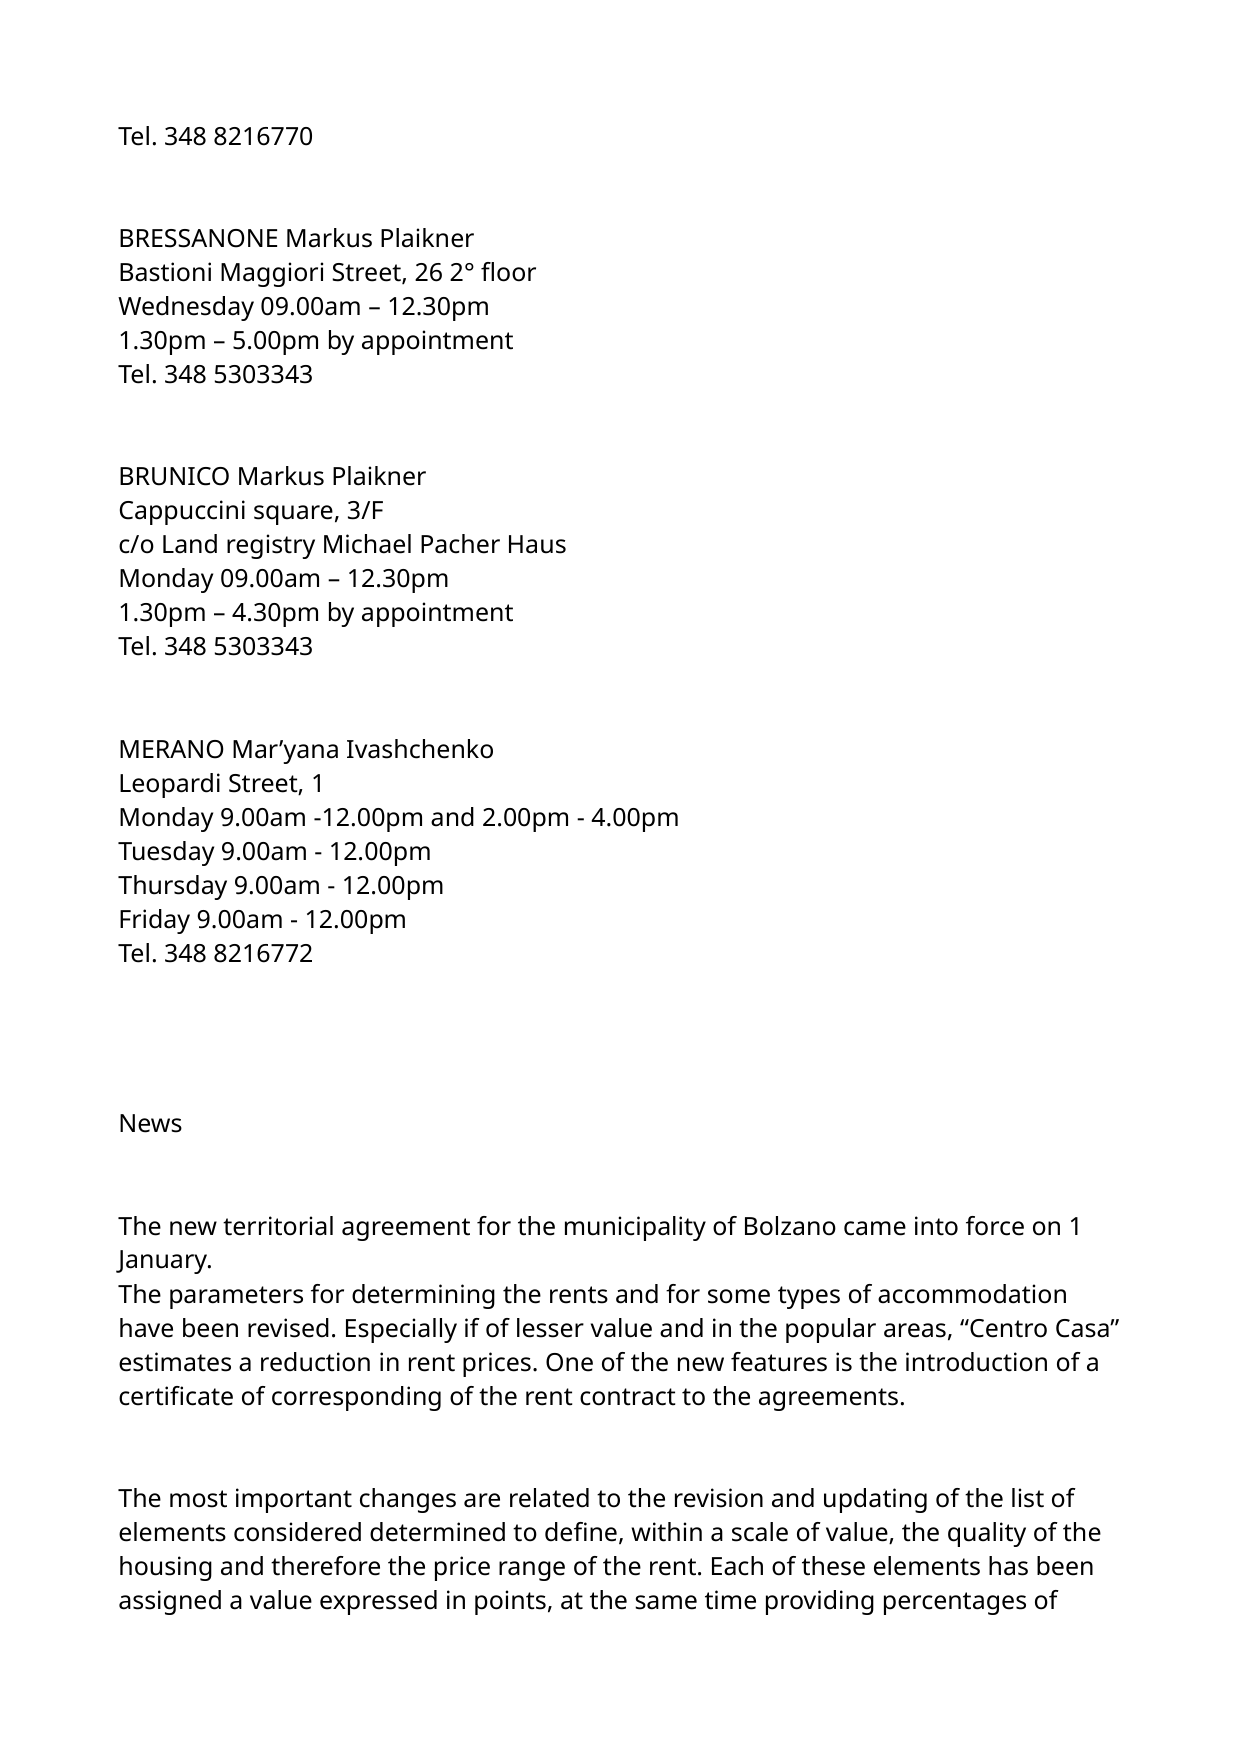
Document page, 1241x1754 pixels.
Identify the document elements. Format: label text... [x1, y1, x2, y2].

text Thursday 9.00am - 12.00pm [118, 867, 1122, 902]
text Tel. 348 5303343 [118, 357, 1122, 391]
text The new territorial agreement for the municipality of Bolzano came into force on 1 January. [118, 1208, 1122, 1276]
text 1.30pm – 5.00pm by appointment [118, 322, 1122, 357]
text Tel. 348 8216772 [118, 936, 1122, 970]
text MERANO Mar’yana Ivashchenko [118, 731, 1122, 765]
text Cappuccini square, 3/F [118, 493, 1122, 527]
text BRUNICO Markus Plaikner [118, 459, 1122, 493]
text BRESSANONE Markus Plaikner [118, 220, 1122, 254]
text 1.30pm – 4.30pm by appointment [118, 595, 1122, 629]
text Tel. 348 8216770 [118, 118, 1122, 152]
text Monday 9.00am -12.00pm and 2.00pm - 4.00pm [118, 799, 1122, 833]
text The most important changes are related to the revision and updating of the list of elements considered determined to define, within a scale of value, the quality of the housing and therefore the price range of the rent. Each of these elements has been assigned a value expressed in points, at the same time providing percentages of [118, 1481, 1122, 1617]
text Bastioni Maggiori Street, 26 2° floor [118, 254, 1122, 288]
text News [118, 1106, 1122, 1140]
text Wednesday 09.00am – 12.30pm [118, 288, 1122, 322]
text The parameters for determining the rents and for some types of accommodation have been revised. Especially if of lesser value and in the popular areas, “Centro Casa” estimates a reduction in rent prices. One of the new features is the introduction of a certificate of corresponding of the rent contract to the agreements. [118, 1276, 1122, 1412]
text Tel. 348 5303343 [118, 629, 1122, 663]
text c/o Land registry Michael Pacher Haus [118, 527, 1122, 561]
text Leopardi Street, 1 [118, 765, 1122, 799]
text Friday 9.00am - 12.00pm [118, 902, 1122, 936]
text Tuesday 9.00am - 12.00pm [118, 833, 1122, 867]
text Monday 09.00am – 12.30pm [118, 561, 1122, 595]
